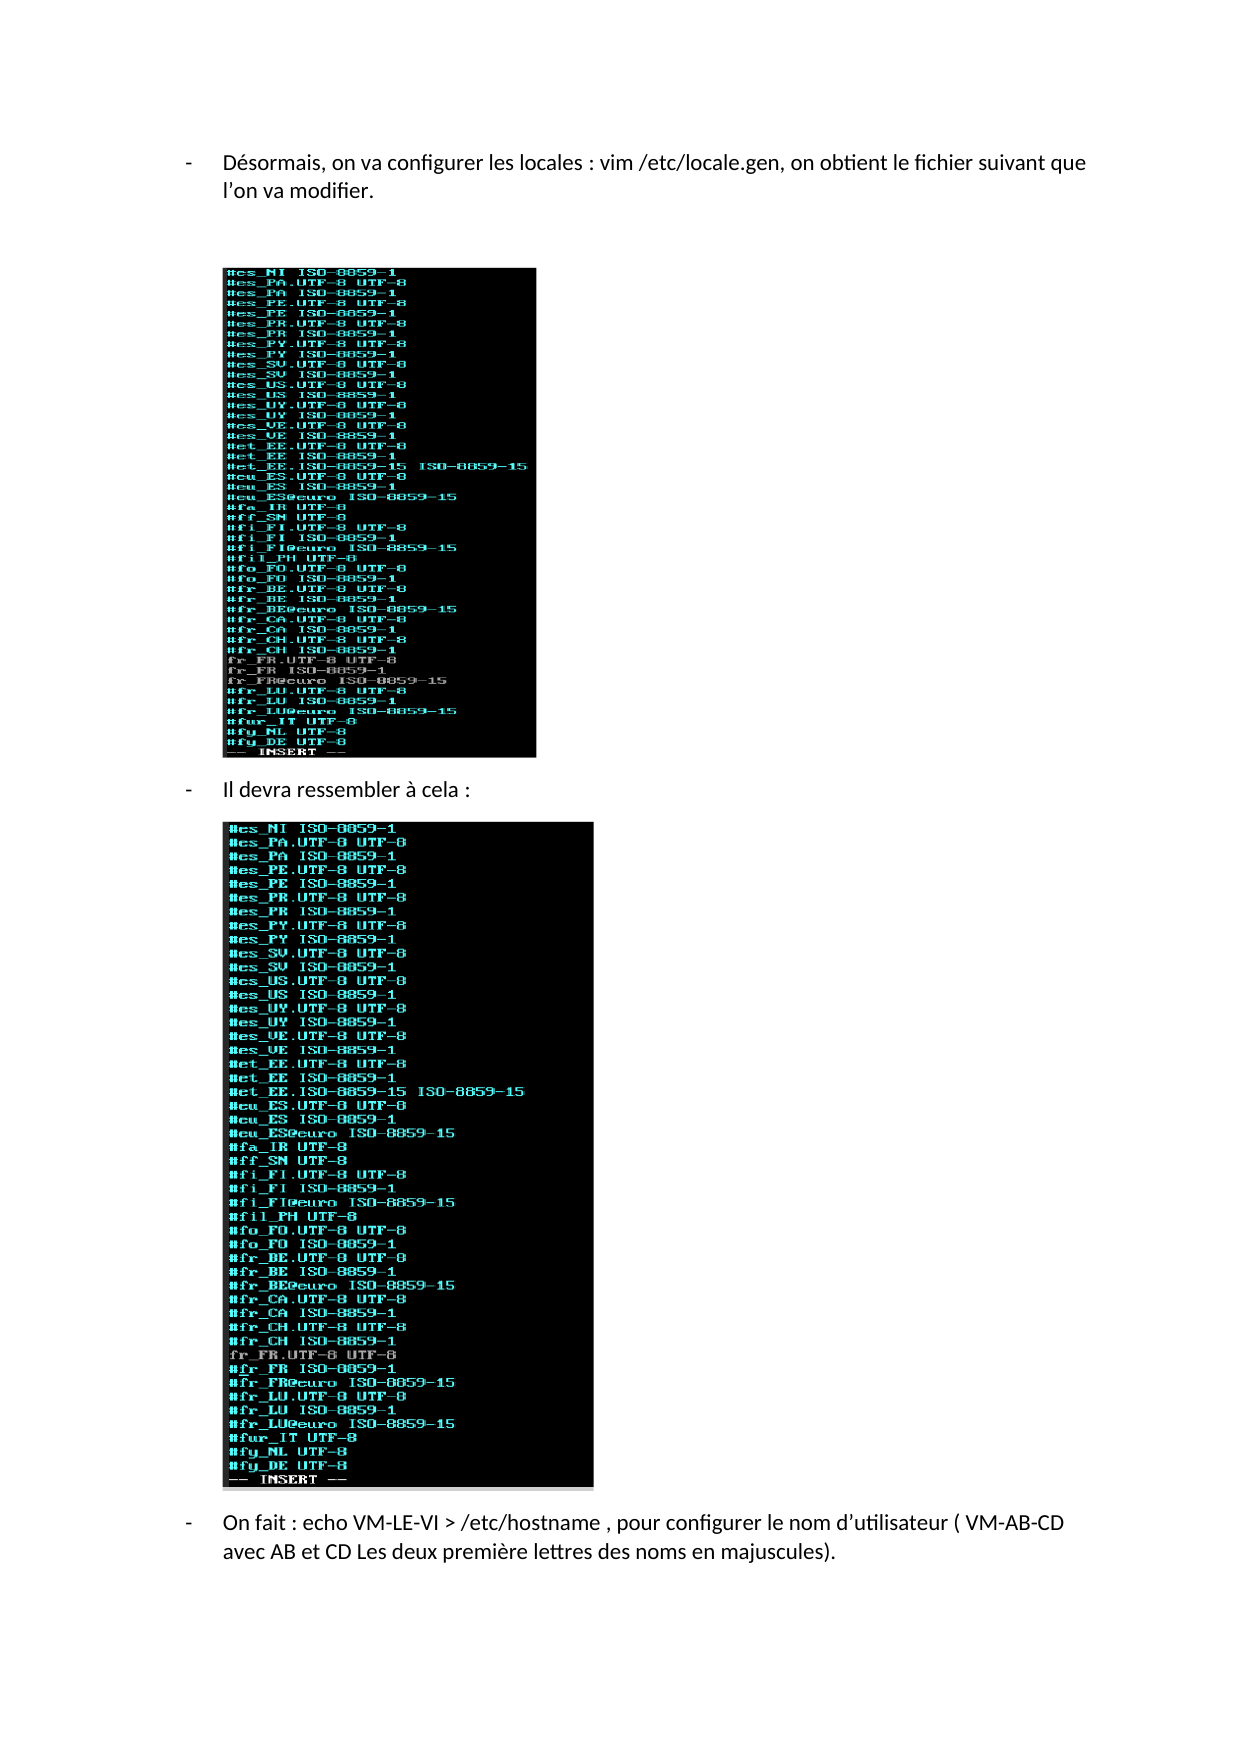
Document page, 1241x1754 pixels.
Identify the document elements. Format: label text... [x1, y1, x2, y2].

list Désormais, on va configurer les locales : vim /etc/locale.gen, on obtient le fichier suivant que l’on va modifier. [185, 148, 1093, 204]
list Il devra ressembler à cela : [185, 775, 1093, 803]
list On fait : echo VM-LE-VI > /etc/hostname , pour configurer le nom d’utilisateur ( VM-AB-CD avec AB et CD Les deux première lettres des noms en majuscules). [185, 1508, 1093, 1565]
